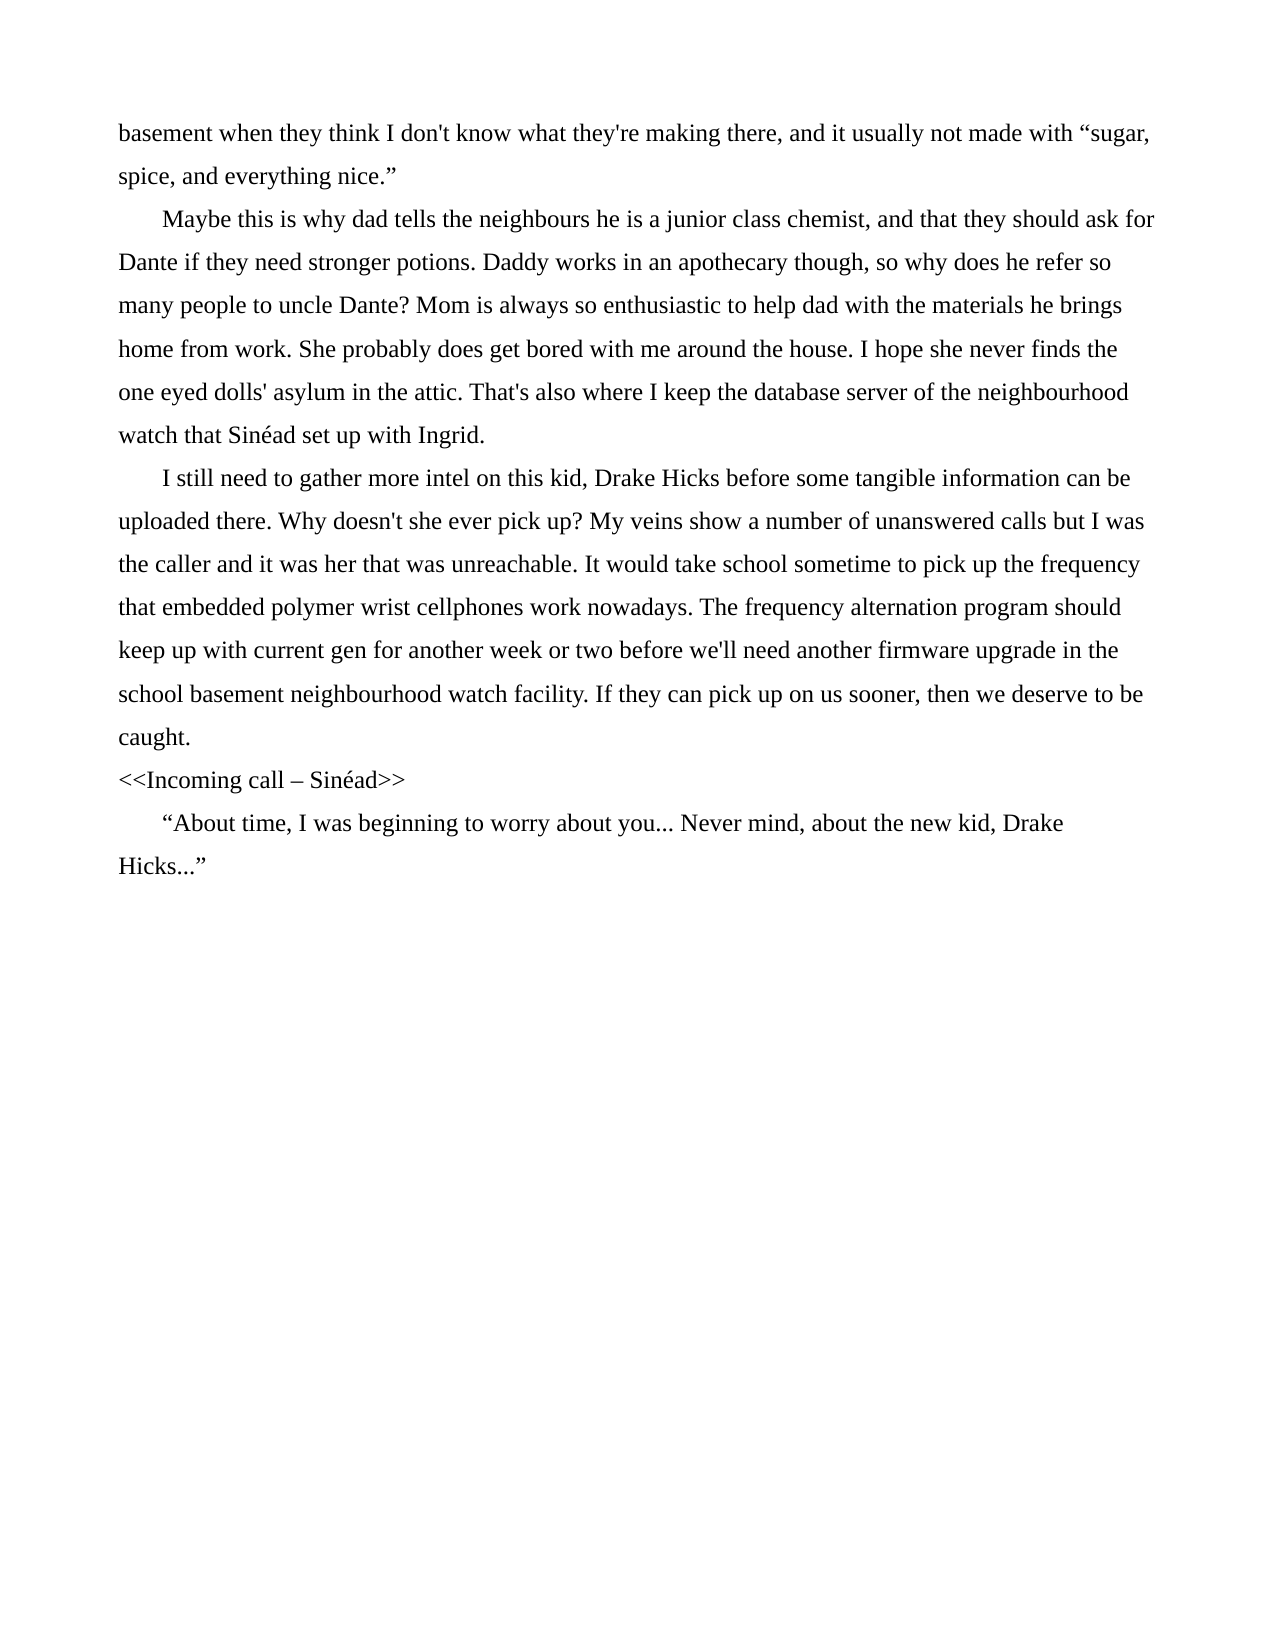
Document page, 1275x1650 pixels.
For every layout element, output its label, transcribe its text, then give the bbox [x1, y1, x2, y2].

text “About time, I was beginning to worry about you... Never mind, about the new kid, Drake Hicks...” [118, 808, 1157, 880]
text Maybe this is why dad tells the neighbours he is a junior class chemist, and that they should ask for Dante if they need stronger potions. Daddy works in an apothecary though, so why does he refer so many people to uncle Dante? Mom is always so enthusiastic to help dad with the materials he brings home from work. She probably does get bored with me around the house. I hope she never finds the one eyed dolls' asylum in the attic. That's also where I keep the database server of the neighbourhood watch that Sinéad set up with Ingrid. [118, 204, 1157, 449]
text <<Incoming call – Sinéad>> [118, 765, 1157, 794]
text basement when they think I don't know what they're making there, and it usually not made with “sugar, spice, and everything nice.” [118, 118, 1157, 190]
text I still need to gather more intel on this kid, Drake Hicks before some tangible information can be uploaded there. Why doesn't she ever pick up? My veins show a number of unanswered calls but I was the caller and it was her that was unreachable. It would take school sometime to pick up the frequency that embedded polymer wrist cellphones work nowadays. The frequency alternation program should keep up with current gen for another week or two before we'll need another firmware upgrade in the school basement neighbourhood watch facility. If they can pick up on us sooner, then we deserve to be caught. [118, 463, 1157, 751]
